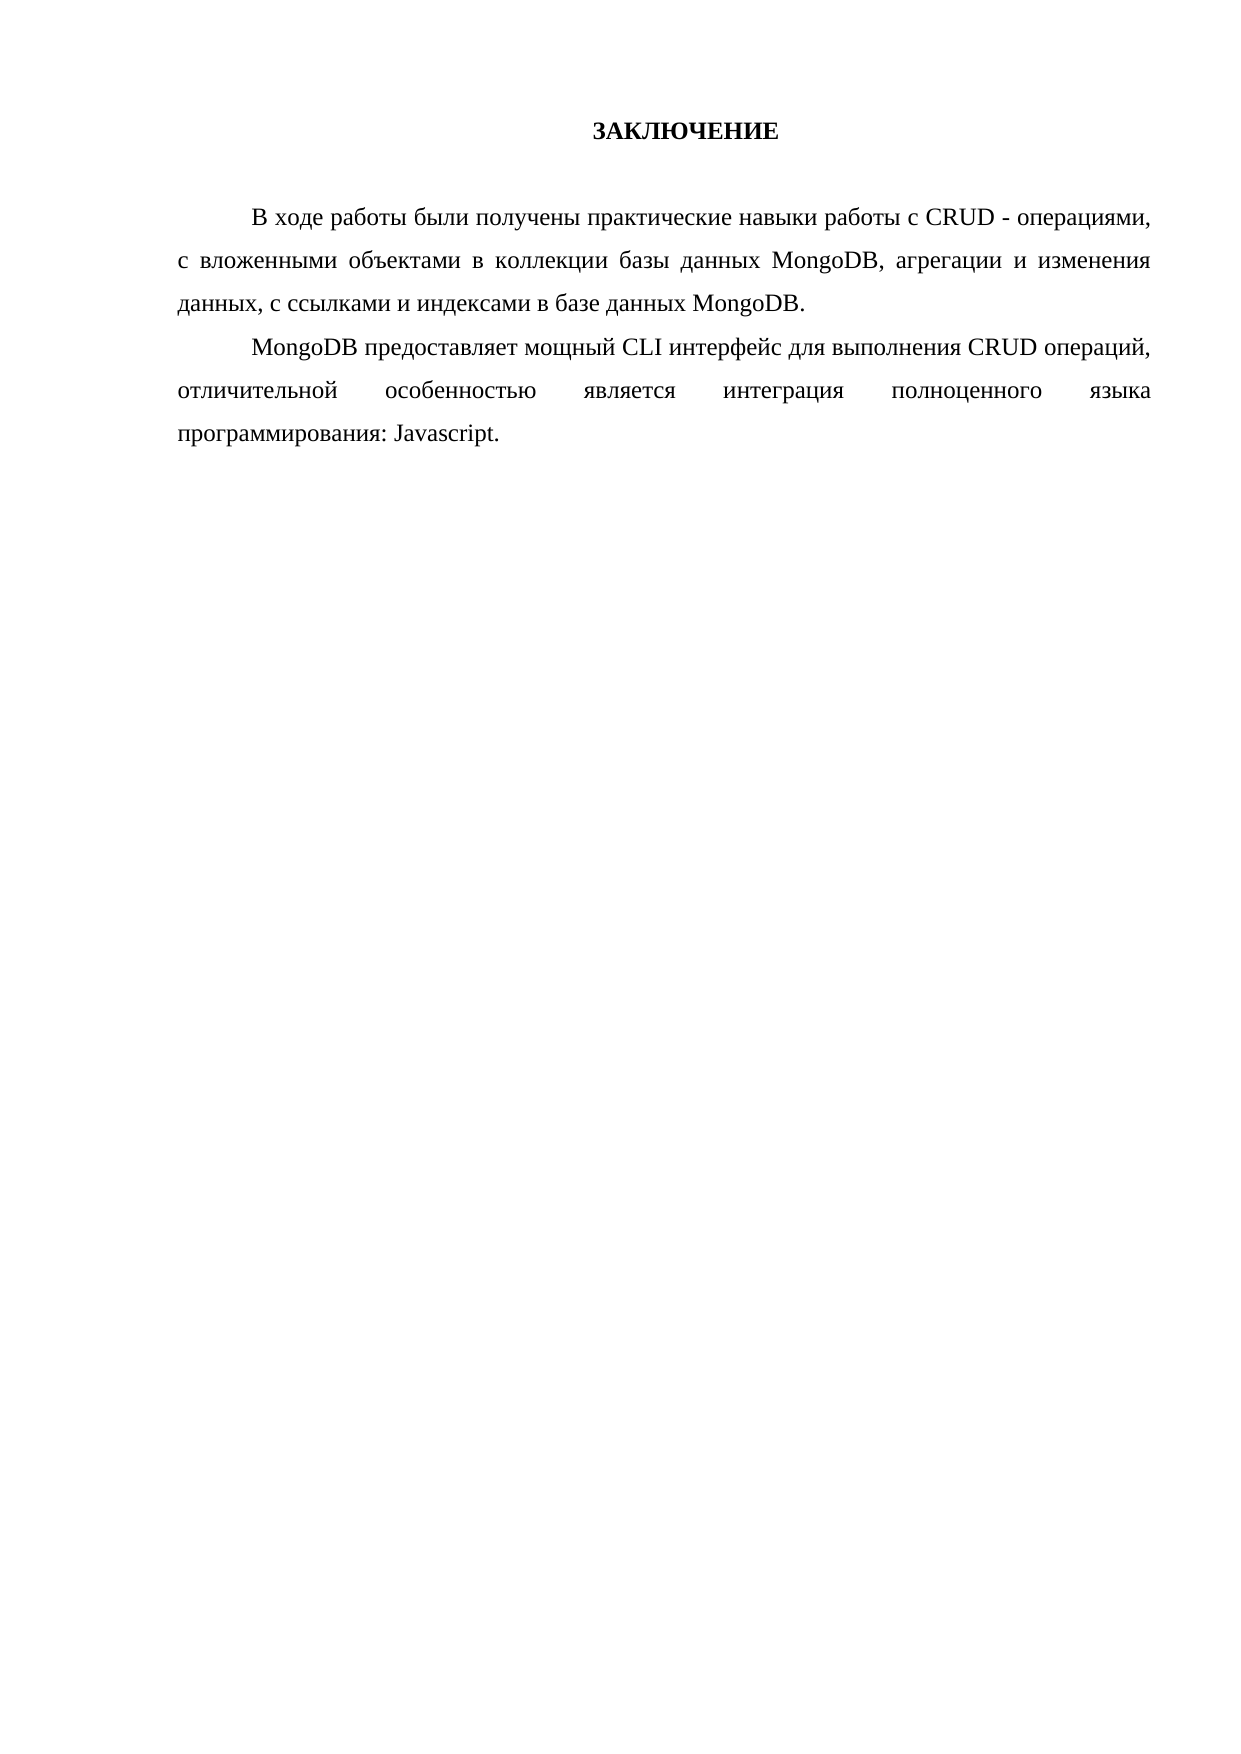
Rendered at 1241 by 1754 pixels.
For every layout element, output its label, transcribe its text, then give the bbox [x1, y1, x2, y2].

subtitle ЗАКЛЮЧЕНИЕ [209, 116, 1120, 145]
text В ходе работы были получены практические навыки работы с CRUD - операциями, с вложенными объектами в коллекции базы данных MongoDB, агрегации и изменения данных, с ссылками и индексами в базе данных MongoDB. [177, 202, 1152, 317]
text MongoDB предоставляет мощный CLI интерфейс для выполнения CRUD операций, отличительной особенностью является интеграция полноценного языка программирования: Javascript. [177, 332, 1152, 447]
